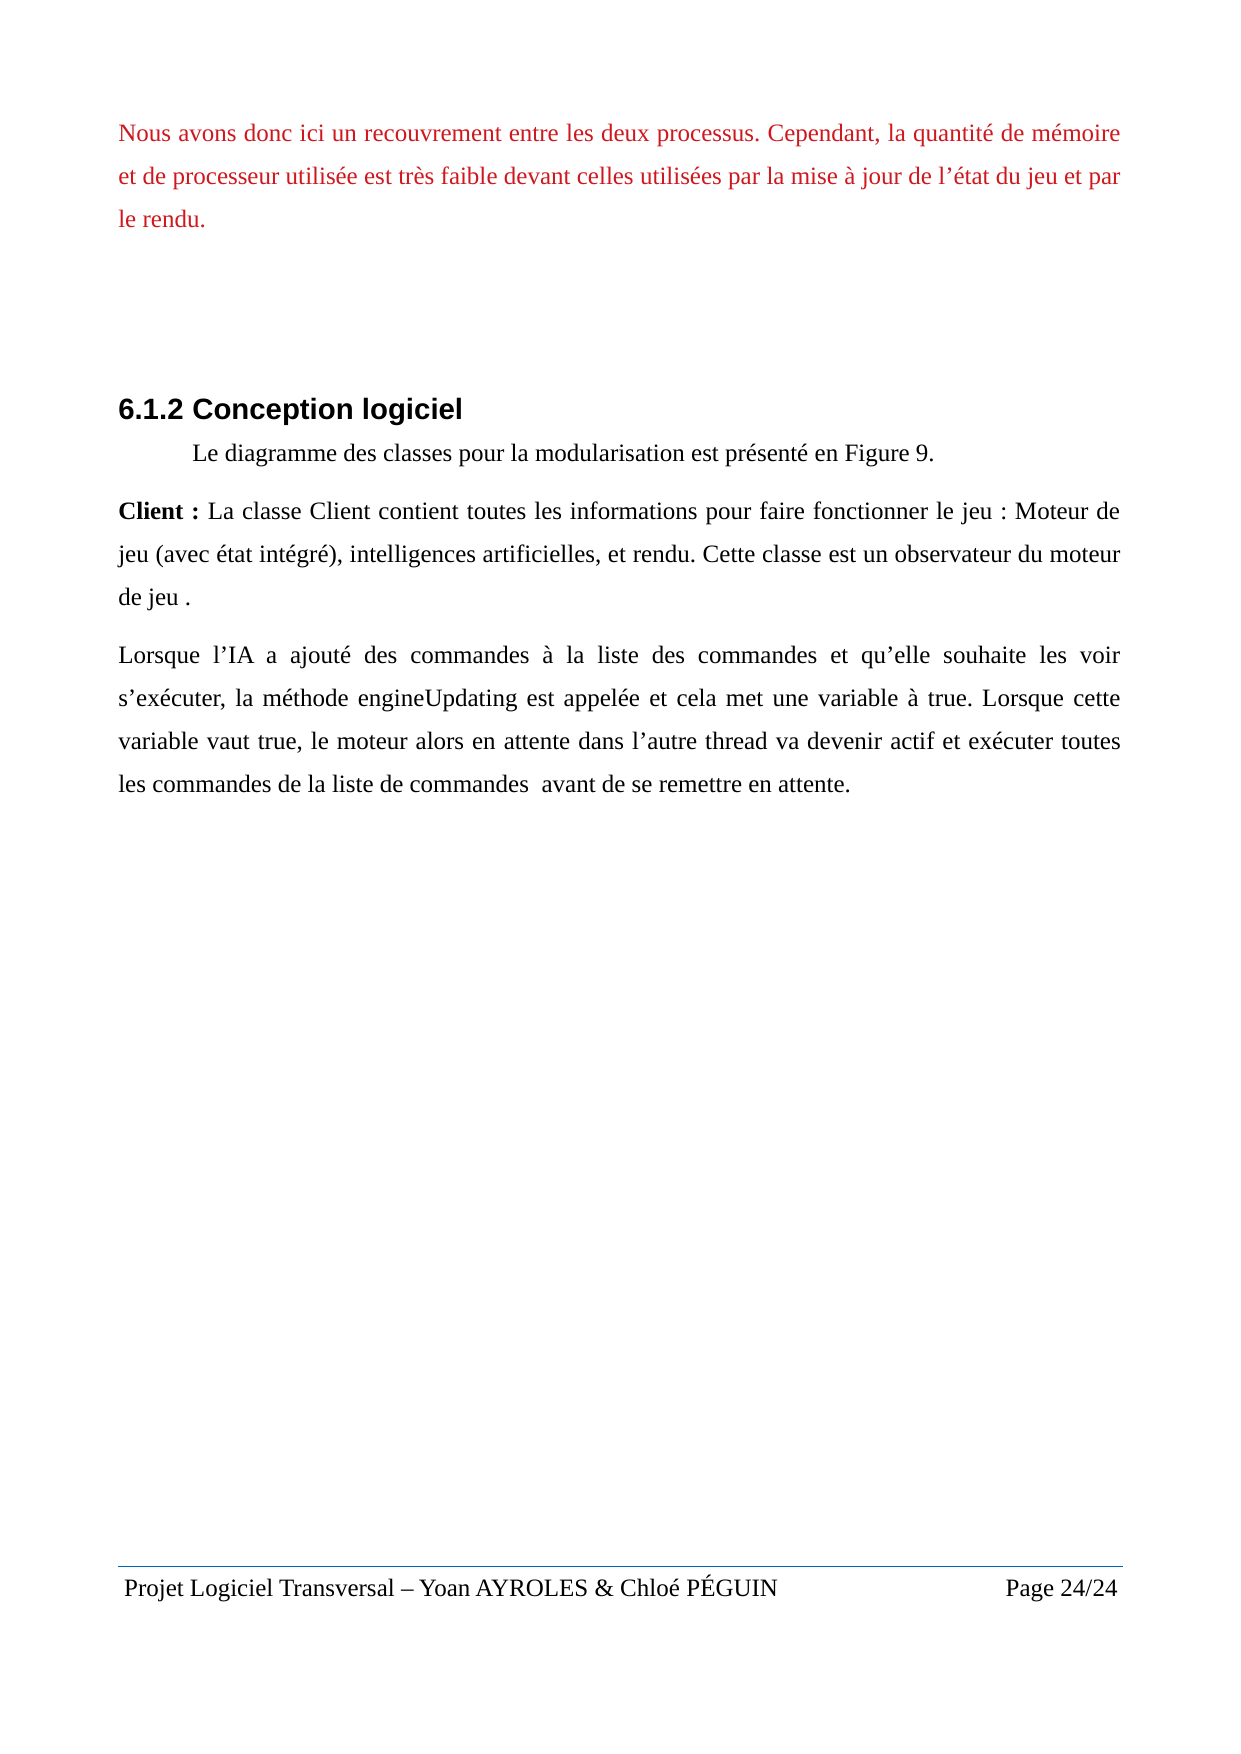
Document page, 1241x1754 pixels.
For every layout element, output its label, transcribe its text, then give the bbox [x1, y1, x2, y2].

text Client : La classe Client contient toutes les informations pour faire fonctionner le jeu : Moteur de jeu (avec état intégré), intelligences artificielles, et rendu. Cette classe est un observateur du moteur de jeu . [118, 496, 1122, 611]
text Le diagramme des classes pour la modularisation est présenté en Figure 9. [118, 438, 1122, 467]
text Nous avons donc ici un recouvrement entre les deux processus. Cependant, la quantité de mémoire et de processeur utilisée est très faible devant celles utilisées par la mise à jour de l’état du jeu et par le rendu. [118, 118, 1122, 233]
text Lorsque l’IA a ajouté des commandes à la liste des commandes et qu’elle souhaite les voir s’exécuter, la méthode engineUpdating est appelée et cela met une variable à true. Lorsque cette variable vaut true, le moteur alors en attente dans l’autre thread va devenir actif et exécuter toutes les commandes de la liste de commandes avant de se remettre en attente. [118, 640, 1122, 798]
subtitle Conception logiciel [118, 392, 1122, 426]
